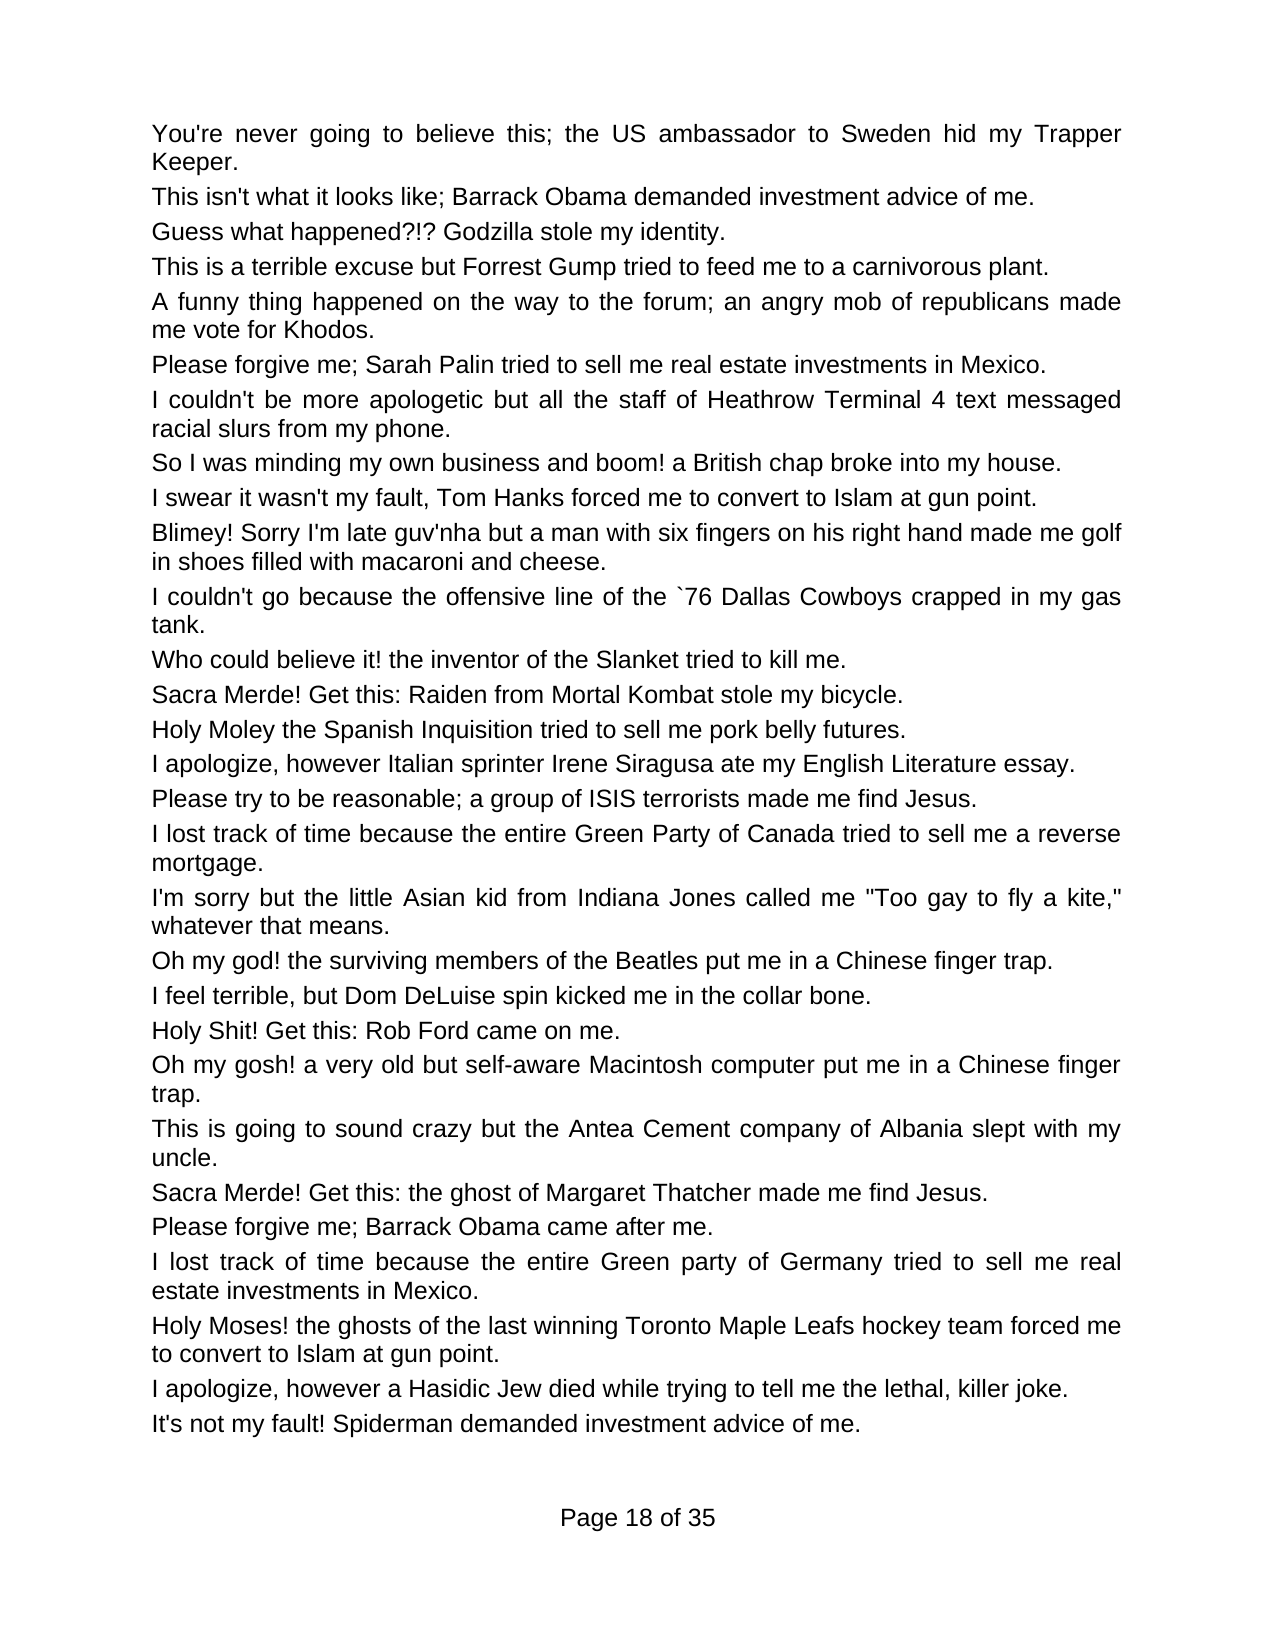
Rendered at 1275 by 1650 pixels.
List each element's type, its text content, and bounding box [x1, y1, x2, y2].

text Holy Moses! the ghosts of the last winning Toronto Maple Leafs hockey team forced me to convert to Islam at gun point. [151, 1311, 1123, 1368]
text Holy Moley the Spanish Inquisition tried to sell me pork belly futures. [151, 714, 1123, 743]
text Guess what happened?!? Godzilla stole my identity. [151, 217, 1123, 246]
text I apologize, however a Hasidic Jew died while trying to tell me the lethal, killer joke. [151, 1374, 1123, 1403]
text This is a terrible excuse but Forrest Gump tried to feed me to a carnivorous plant. [151, 252, 1123, 280]
text Sacra Merde! Get this: the ghost of Margaret Thatcher made me find Jesus. [151, 1177, 1123, 1206]
text I lost track of time because the entire Green Party of Canada tried to sell me a reverse mortgage. [151, 819, 1123, 876]
text Who could believe it! the inventor of the Slanket tried to kill me. [151, 645, 1123, 674]
text I swear it wasn't my fault, Tom Hanks forced me to convert to Islam at gun point. [151, 483, 1123, 512]
text I apologize, however Italian sprinter Irene Siragusa ate my English Literature essay. [151, 749, 1123, 778]
text Oh my gosh! a very old but self-aware Macintosh computer put me in a Chinese finger trap. [151, 1050, 1123, 1108]
text This isn't what it looks like; Barrack Obama demanded investment advice of me. [151, 182, 1123, 211]
text I couldn't go because the offensive line of the `76 Dallas Cowboys crapped in my gas tank. [151, 581, 1123, 639]
text Holy Shit! Get this: Rob Ford came on me. [151, 1016, 1123, 1044]
text So I was minding my own business and boom! a British chap broke into my house. [151, 448, 1123, 477]
text Oh my god! the surviving members of the Beatles put me in a Chinese finger trap. [151, 946, 1123, 975]
text Blimey! Sorry I'm late guv'nha but a man with six fingers on his right hand made me golf in shoes filled with macaroni and cheese. [151, 518, 1123, 575]
text I couldn't be more apologetic but all the staff of Heathrow Terminal 4 text messaged racial slurs from my phone. [151, 385, 1123, 442]
text Please forgive me; Barrack Obama came after me. [151, 1212, 1123, 1241]
text I'm sorry but the little Asian kid from Indiana Jones called me "Too gay to fly a kite," whatever that means. [151, 882, 1123, 940]
text I lost track of time because the entire Green party of Germany tried to sell me real estate investments in Mexico. [151, 1247, 1123, 1304]
text Please forgive me; Sarah Palin tried to sell me real estate investments in Mexico. [151, 350, 1123, 379]
text A funny thing happened on the way to the forum; an angry mob of republicans made me vote for Khodos. [151, 286, 1123, 344]
text It's not my fault! Spiderman demanded investment advice of me. [151, 1409, 1123, 1438]
text You're never going to believe this; the US ambassador to Sweden hid my Trapper Keeper. [151, 118, 1123, 176]
text I feel terrible, but Dom DeLuise spin kicked me in the collar bone. [151, 981, 1123, 1009]
text This is going to sound crazy but the Antea Cement company of Albania slept with my uncle. [151, 1114, 1123, 1171]
text Please try to be reasonable; a group of ISIS terrorists made me find Jesus. [151, 784, 1123, 813]
text Sacra Merde! Get this: Raiden from Mortal Kombat stole my bicycle. [151, 680, 1123, 708]
